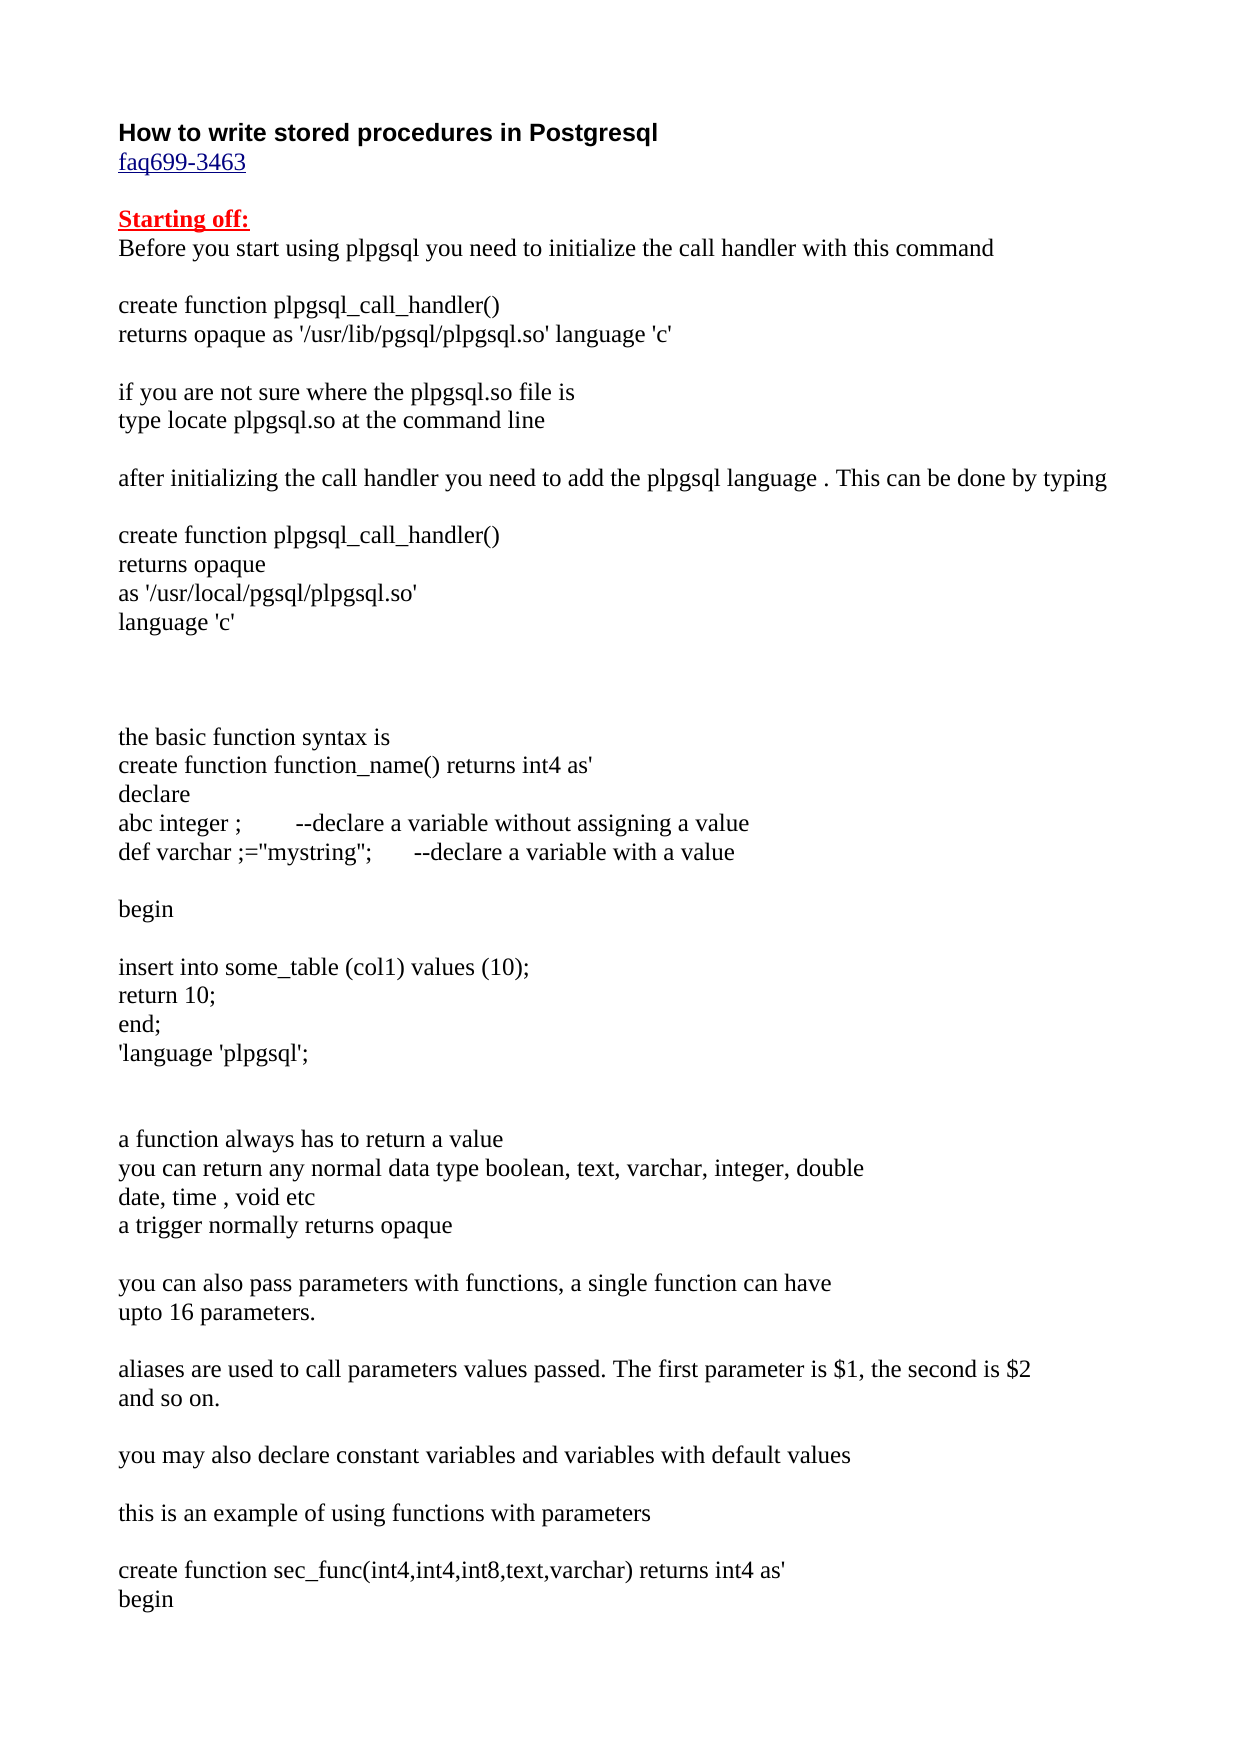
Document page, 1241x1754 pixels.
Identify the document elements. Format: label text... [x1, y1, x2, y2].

text Starting off: Before you start using plpgsql you need to initialize the call handler with this command create function plpgsql_call_handler() returns opaque as '/usr/lib/pgsql/plpgsql.so' language 'c' if you are not sure where the plpgsql.so file is type locate plpgsql.so at the command line after initializing the call handler you need to add the plpgsql language . This can be done by typing create function plpgsql_call_handler() returns opaque as '/usr/local/pgsql/plpgsql.so' language 'c' the basic function syntax is create function function_name() returns int4 as' declare abc integer ; --declare a variable without assigning a value def varchar ;=''mystring''; --declare a variable with a value begin insert into some_table (col1) values (10); return 10; end; 'language 'plpgsql'; a function always has to return a value you can return any normal data type boolean, text, varchar, integer, double date, time , void etc a trigger normally returns opaque you can also pass parameters with functions, a single function can have upto 16 parameters. aliases are used to call parameters values passed. The first parameter is $1, the second is $2 and so on. you may also declare constant variables and variables with default values this is an example of using functions with parameters create function sec_func(int4,int4,int8,text,varchar) returns int4 as' begin [118, 176, 1122, 1613]
text faq699-3463 [118, 147, 1122, 176]
text How to write stored procedures in Postgresql [118, 118, 1122, 147]
